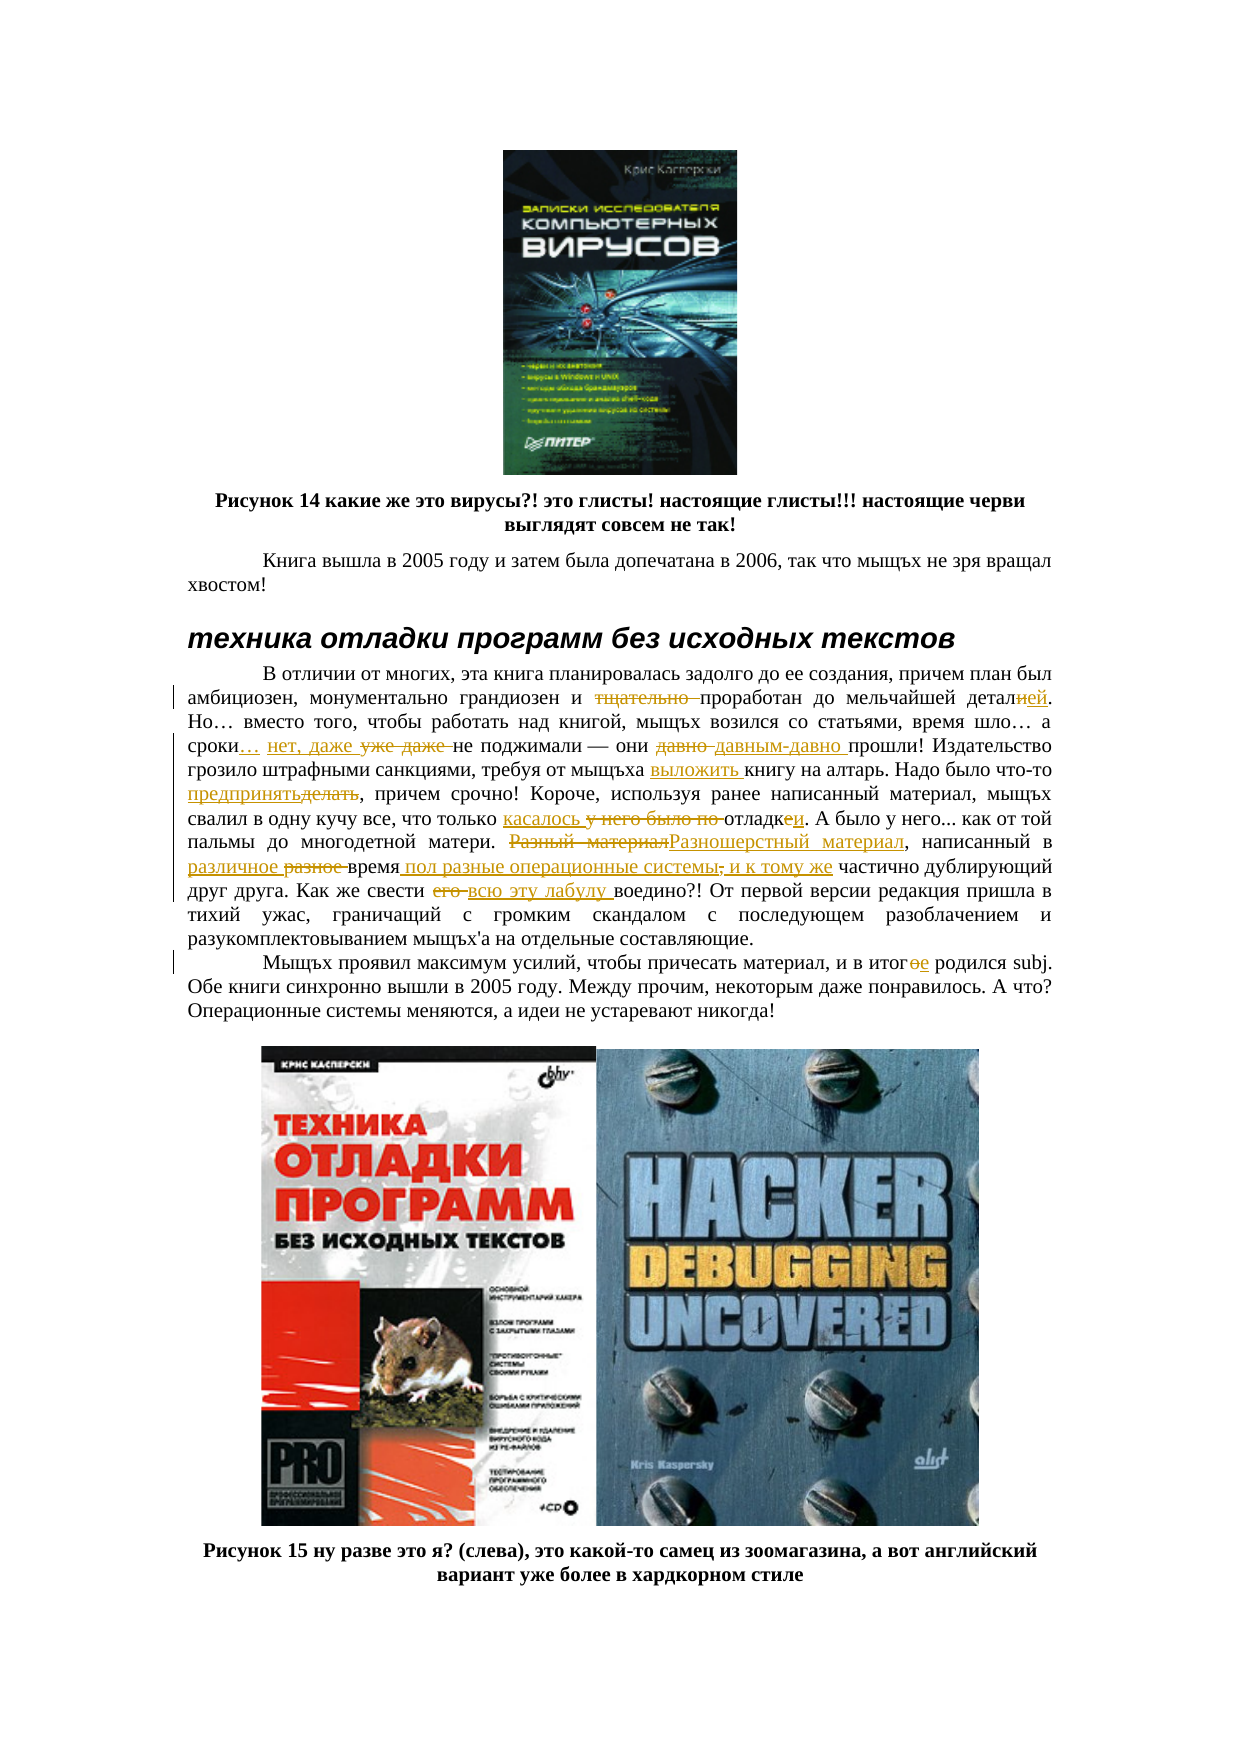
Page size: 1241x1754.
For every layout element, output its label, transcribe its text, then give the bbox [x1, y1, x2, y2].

text Книга вышла в 2005 году и затем была допечатана в 2006, так что мыщъх не зря вращал хвостом! [187, 548, 1053, 596]
picture [261, 1046, 979, 1526]
text Рисунок 14 какие же это вирусы?! это глисты! настоящие глисты!!! настоящие черви выглядят совсем не так! [187, 487, 1053, 536]
text Рисунок 15 ну разве это я? (слева), это какой-то самец из зоомагазина, а вот английский вариант уже более в хардкорном стиле [187, 1538, 1053, 1586]
text Мыщъх проявил максимум усилий, чтобы причесать материал, и в итоге родился subj. Обе книги синхронно вышли в 2005 году. Между прочим, некоторым даже понравилось. А что? Операционные системы меняются, а идеи не устаревают никогда! [187, 950, 1053, 1022]
picture [503, 150, 738, 475]
subtitle техника отладки программ без исходных текстов [187, 621, 1053, 655]
text В отличии от многих, эта книга планировалась задолго до ее создания, причем план был амбициозен, монументально грандиозен и проработан до мельчайшей деталей. Но… вместо того, чтобы работать над книгой, мыщъх возился со статьями, время шло… а сроки… нет, даже не поджимали — они давным-давно прошли! Издательство грозило штрафными санкциями, требуя от мыщъха выложить книгу на алтарь. Надо было что-то предпринять, причем срочно! Короче, используя ранее написанный материал, мыщъх свалил в одну кучу все, что только касалось отладки. А было у него... как от той пальмы до многодетной матери. Разношерстный материал, написанный в различное время пол разные операционные системы и к тому же частично дублирующий друг друга. Как же свести всю эту лабулу воедино?! От первой версии редакция пришла в тихий ужас, граничащий с громким скандалом с последующем разоблачением и разукомплектовыванием мыщъх'а на отдельные составляющие. [187, 661, 1053, 950]
